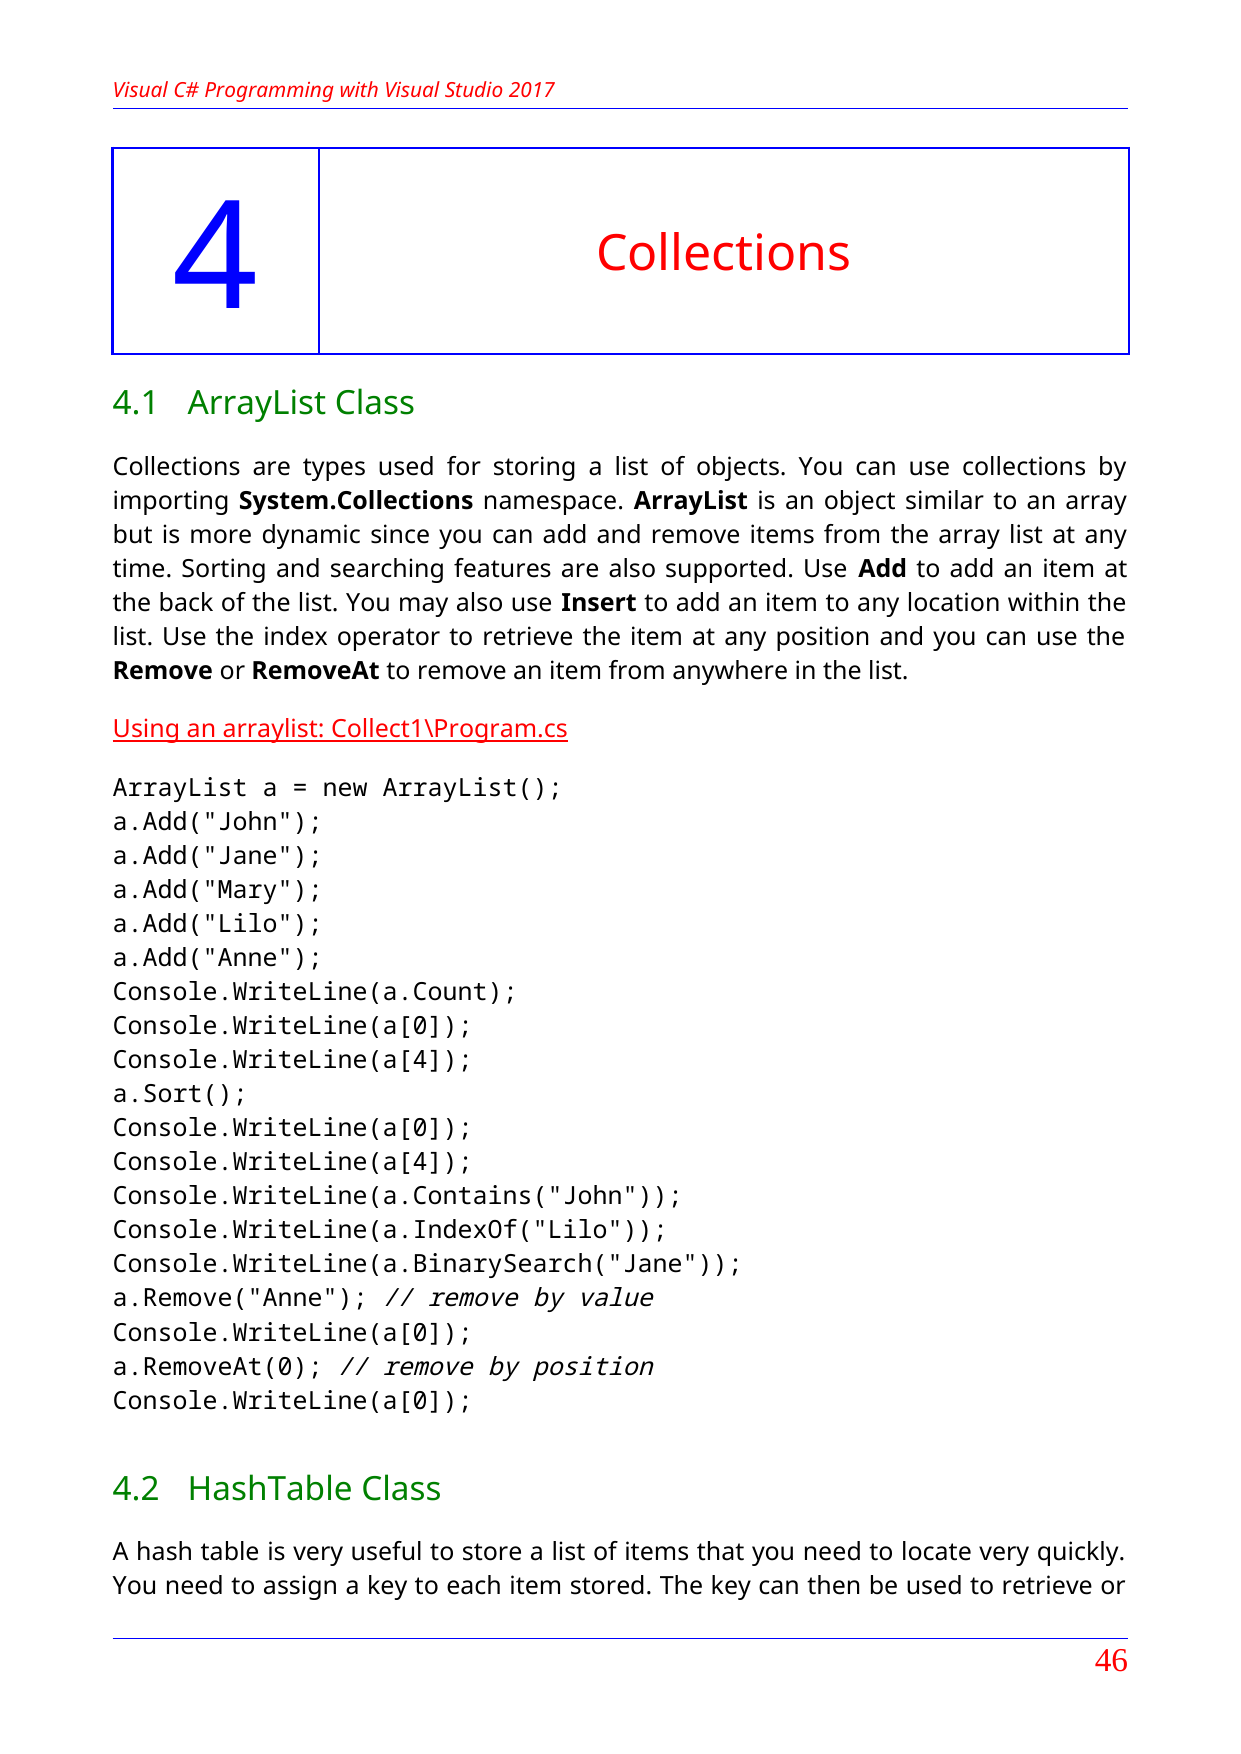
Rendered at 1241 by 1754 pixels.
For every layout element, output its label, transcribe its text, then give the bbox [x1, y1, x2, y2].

text Console.WriteLine(a[4]); [112, 1042, 1128, 1076]
text ArrayList a = new ArrayList(); [112, 769, 1128, 803]
text 4.2 HashTable Class [112, 1464, 1128, 1510]
text a.Remove("Anne"); // remove by value [112, 1280, 1128, 1314]
text Console.WriteLine(a[4]); [112, 1144, 1128, 1178]
text Console.WriteLine(a[0]); [112, 1110, 1128, 1144]
text a.Add("Anne"); [112, 939, 1128, 973]
text Console.WriteLine(a.IndexOf("Lilo")); [112, 1212, 1128, 1246]
text Console.WriteLine(a.BinarySearch("Jane")); [112, 1246, 1128, 1280]
text Collections are types used for storing a list of objects. You can use collections by importing System.Collections namespace. ArrayList is an object similar to an array but is more dynamic since you can add and remove items from the array list at any time. Sorting and searching features are also supported. Use Add to add an item at the back of the list. You may also use Insert to add an item to any location within the list. Use the index operator to retrieve the item at any position and you can use the Remove or RemoveAt to remove an item from anywhere in the list. [112, 448, 1128, 687]
text Console.WriteLine(a[0]); [112, 1314, 1128, 1348]
text a.Add("Mary"); [112, 871, 1128, 905]
text A hash table is very useful to store a list of items that you need to locate very quickly. You need to assign a key to each item stored. The key can then be used to retrieve or [112, 1534, 1128, 1602]
text a.RemoveAt(0); // remove by position [112, 1348, 1128, 1382]
table_header 4 [114, 149, 318, 353]
text Console.WriteLine(a[0]); [112, 1008, 1128, 1042]
text a.Add("Jane"); [112, 837, 1128, 871]
text a.Add("Lilo"); [112, 905, 1128, 939]
table_header Collections [320, 149, 1128, 353]
text a.Sort(); [112, 1076, 1128, 1110]
text Using an arraylist: Collect1\Program.cs [112, 711, 1128, 745]
text Console.WriteLine(a[0]); [112, 1382, 1128, 1416]
text Console.WriteLine(a.Contains("John")); [112, 1178, 1128, 1212]
text a.Add("John"); [112, 803, 1128, 837]
text Console.WriteLine(a.Count); [112, 973, 1128, 1008]
text 4.1 ArrayList Class [112, 379, 1128, 424]
